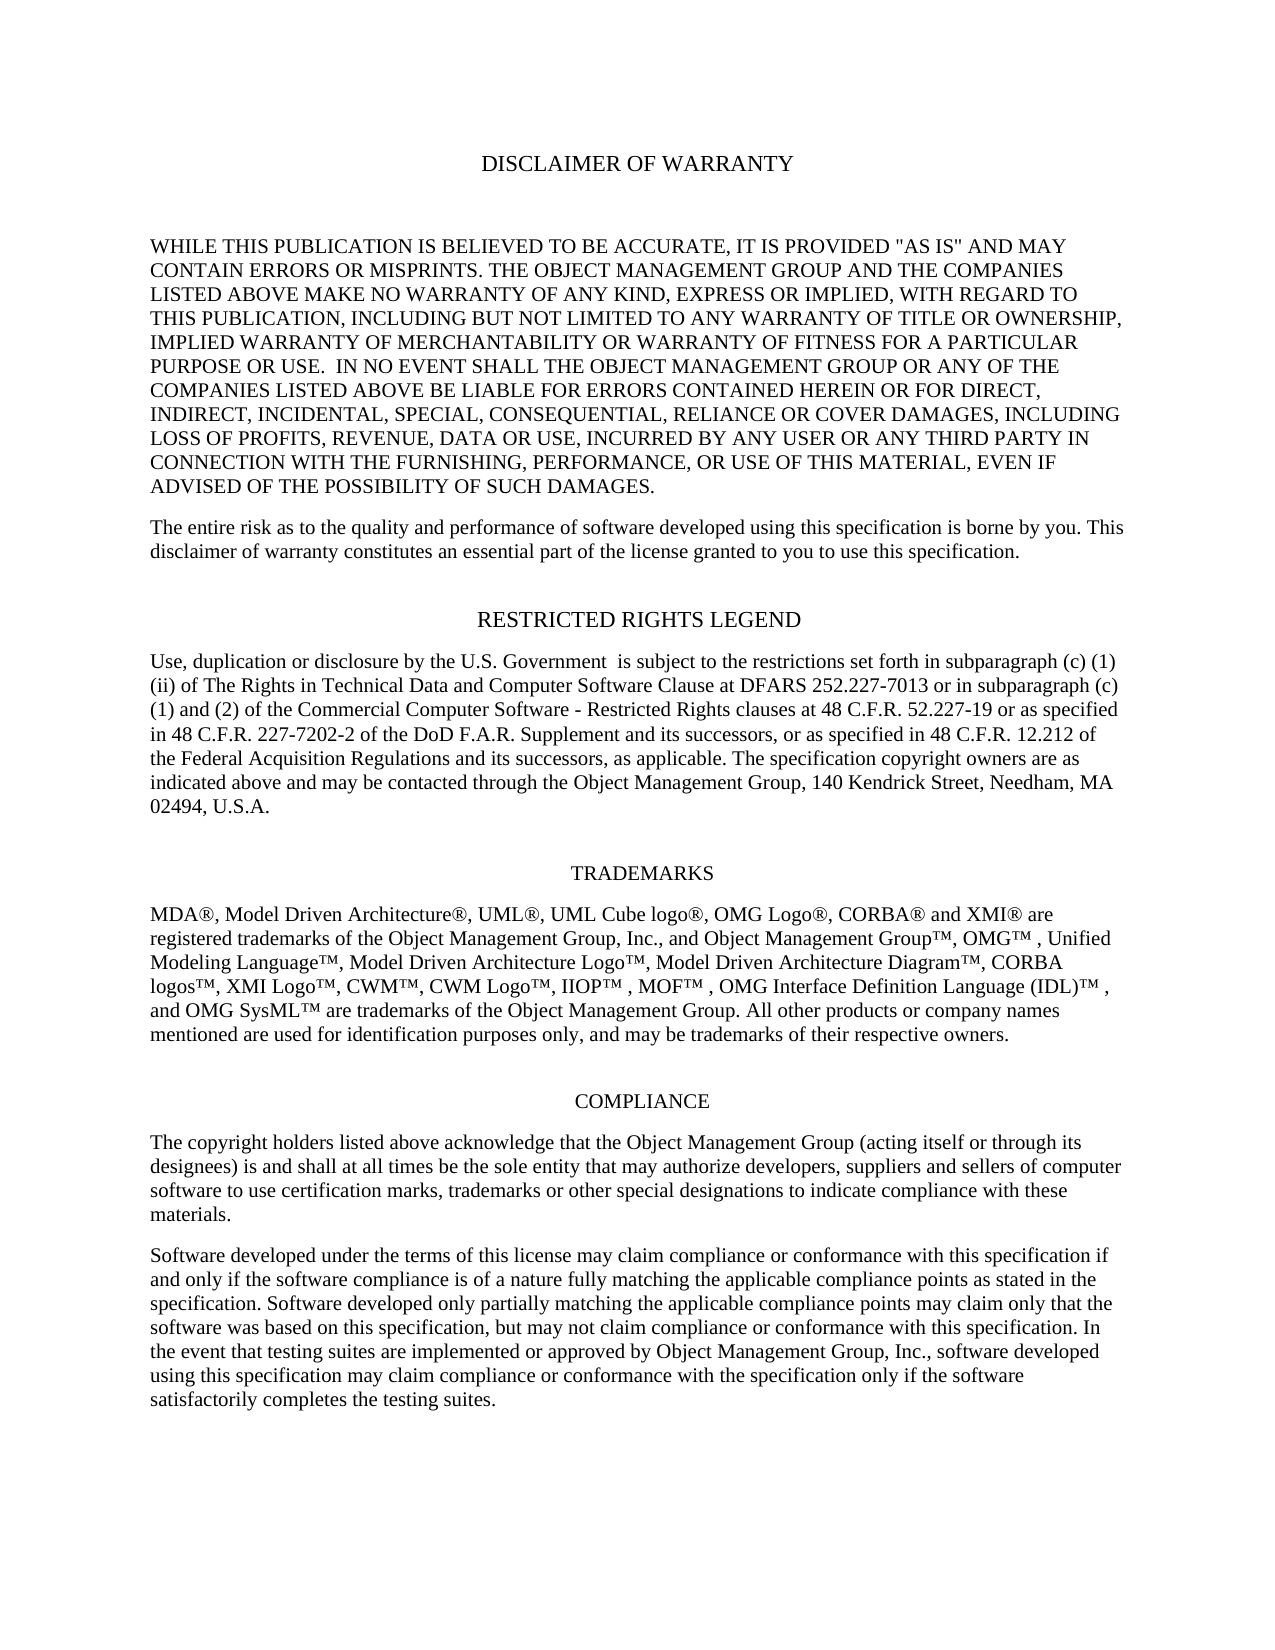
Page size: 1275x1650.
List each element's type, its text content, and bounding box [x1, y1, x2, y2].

text MDA®, Model Driven Architecture®, UML®, UML Cube logo®, OMG Logo®, CORBA® and XMI® are registered trademarks of the Object Management Group, Inc., and Object Management Group™, OMG™ , Unified Modeling Language™, Model Driven Architecture Logo™, Model Driven Architecture Diagram™, CORBA logos™, XMI Logo™, CWM™, CWM Logo™, IIOP™ , MOF™ , OMG Interface Definition Language (IDL)™ , and OMG SysML™ are trademarks of the Object Management Group. All other products or company names mentioned are used for identification purposes only, and may be trademarks of their respective owners. [150, 901, 1125, 1046]
text Use, duplication or disclosure by the U.S. Government is subject to the restrictions set forth in subparagraph (c) (1) (ii) of The Rights in Technical Data and Computer Software Clause at DFARS 252.227-7013 or in subparagraph (c)(1) and (2) of the Commercial Computer Software - Restricted Rights clauses at 48 C.F.R. 52.227-19 or as specified in 48 C.F.R. 227-7202-2 of the DoD F.A.R. Supplement and its successors, or as specified in 48 C.F.R. 12.212 of the Federal Acquisition Regulations and its successors, as applicable. The specification copyright owners are as indicated above and may be contacted through the Object Management Group, 140 Kendrick Street, Needham, MA 02494, U.S.A. [150, 649, 1125, 818]
text COMPLIANCE [159, 1089, 1125, 1113]
text The copyright holders listed above acknowledge that the Object Management Group (acting itself or through its designees) is and shall at all times be the sole entity that may authorize developers, suppliers and sellers of computer software to use certification marks, trademarks or other special designations to indicate compliance with these materials. [150, 1129, 1125, 1226]
text The entire risk as to the quality and performance of software developed using this specification is borne by you. This disclaimer of warranty constitutes an essential part of the license granted to you to use this specification. [150, 515, 1125, 563]
text Software developed under the terms of this license may claim compliance or conformance with this specification if and only if the software compliance is of a nature fully matching the applicable compliance points as stated in the specification. Software developed only partially matching the applicable compliance points may claim only that the software was based on this specification, but may not claim compliance or conformance with this specification. In the event that testing suites are implemented or approved by Object Management Group, Inc., software developed using this specification may claim compliance or conformance with the specification only if the software satisfactorily completes the testing suites. [150, 1242, 1125, 1411]
text TRADEMARKS [159, 861, 1125, 885]
text WHILE THIS PUBLICATION IS BELIEVED TO BE ACCURATE, IT IS PROVIDED "AS IS" AND MAY CONTAIN ERRORS OR MISPRINTS. THE OBJECT MANAGEMENT GROUP AND THE COMPANIES LISTED ABOVE MAKE NO WARRANTY OF ANY KIND, EXPRESS OR IMPLIED, WITH REGARD TO THIS PUBLICATION, INCLUDING BUT NOT LIMITED TO ANY WARRANTY OF TITLE OR OWNERSHIP, IMPLIED WARRANTY OF MERCHANTABILITY OR WARRANTY OF FITNESS FOR A PARTICULAR PURPOSE OR USE. IN NO EVENT SHALL THE OBJECT MANAGEMENT GROUP OR ANY OF THE COMPANIES LISTED ABOVE BE LIABLE FOR ERRORS CONTAINED HEREIN OR FOR DIRECT, INDIRECT, INCIDENTAL, SPECIAL, CONSEQUENTIAL, RELIANCE OR COVER DAMAGES, INCLUDING LOSS OF PROFITS, REVENUE, DATA OR USE, INCURRED BY ANY USER OR ANY THIRD PARTY IN CONNECTION WITH THE FURNISHING, PERFORMANCE, OR USE OF THIS MATERIAL, EVEN IF ADVISED OF THE POSSIBILITY OF SUCH DAMAGES. [150, 234, 1125, 498]
text DISCLAIMER OF WARRANTY [150, 150, 1125, 176]
text RESTRICTED RIGHTS LEGEND [153, 606, 1125, 633]
